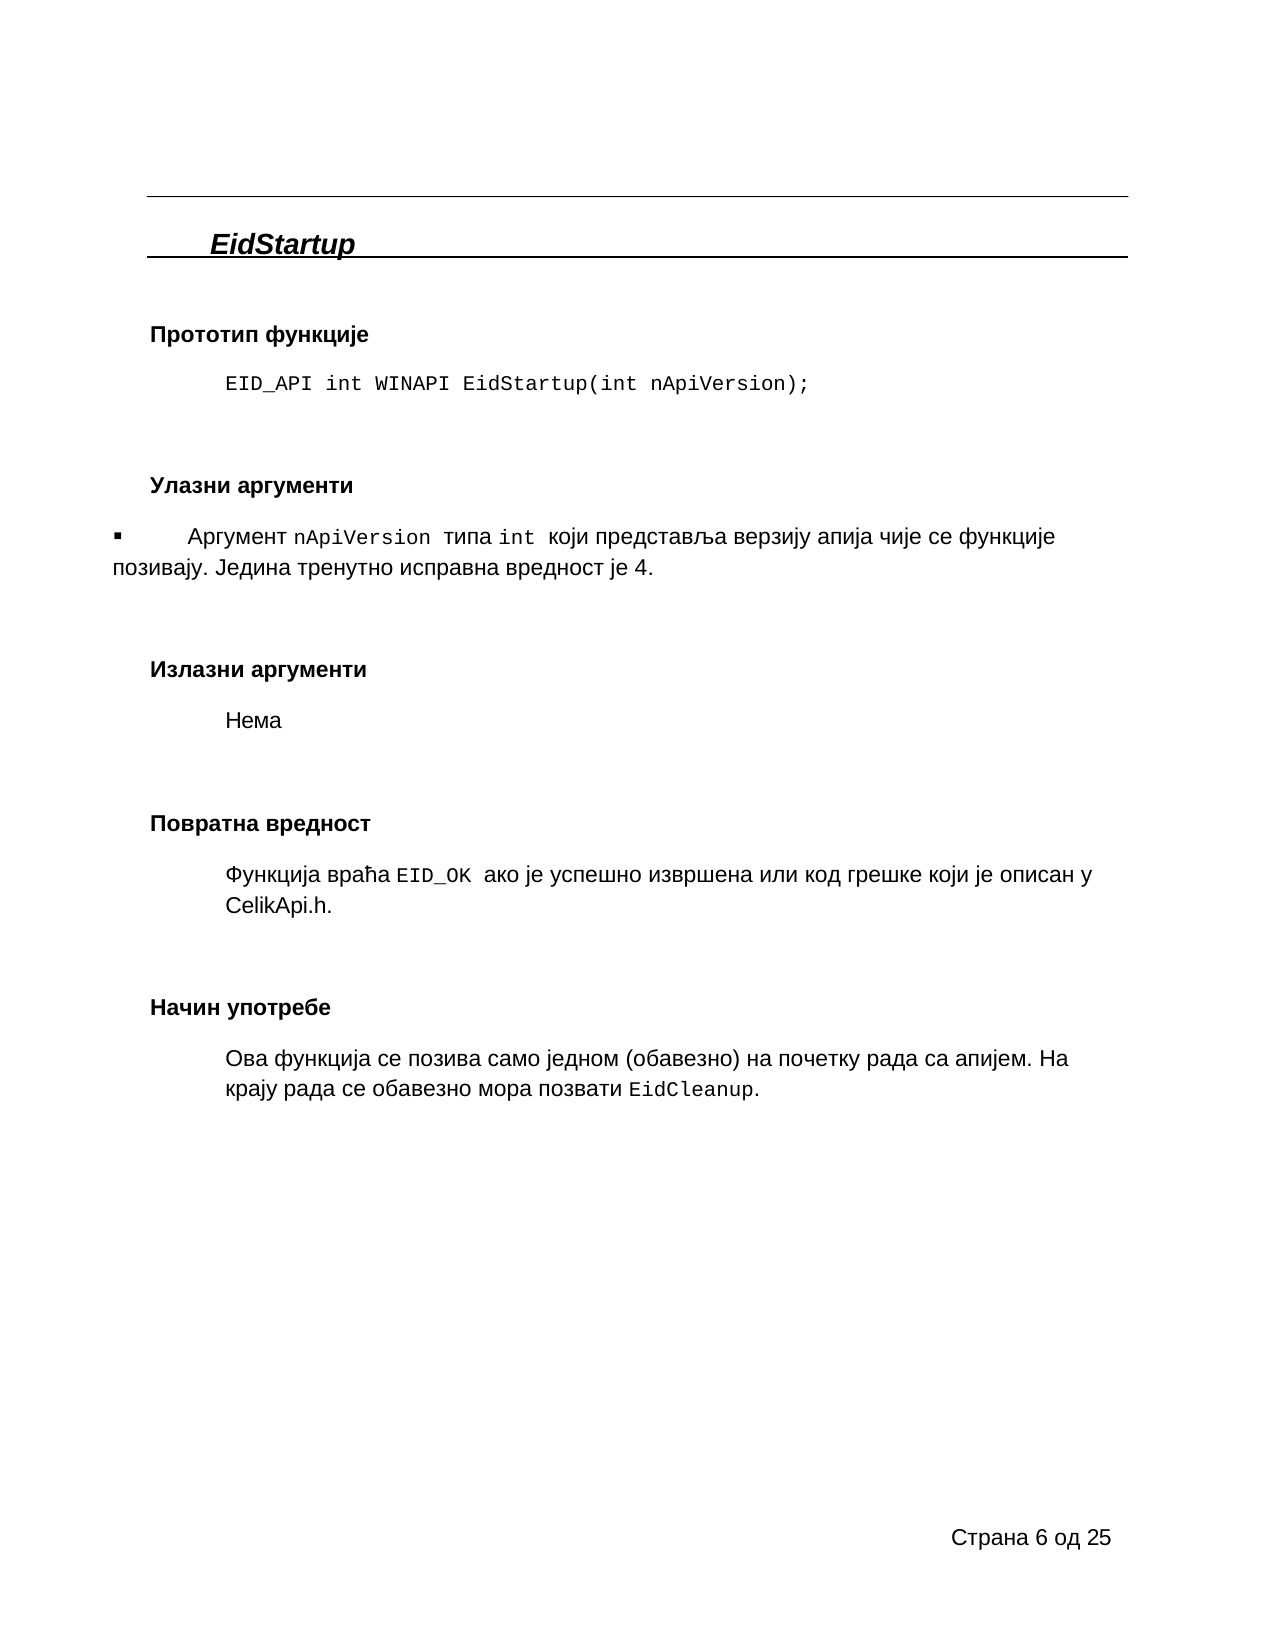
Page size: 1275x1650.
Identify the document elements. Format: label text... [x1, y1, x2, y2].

subtitle Улазни аргументи [150, 472, 1162, 498]
text ЕID_API int WINAPI EidStartup(int nApiVersion); [225, 372, 1162, 396]
subtitle Прототип функције [150, 321, 1162, 348]
subtitle Излазни аргументи [150, 656, 1162, 683]
subtitle EidStartup [147, 227, 1162, 261]
subtitle Начин употребе [150, 994, 1162, 1021]
text Нема [225, 707, 1162, 734]
subtitle Повратна вредност [150, 810, 1162, 836]
text Функција враћа EID_OK ако је успешно извршена или код грешке који је описан у CelikApi.h. [225, 861, 1162, 918]
text Ова функција се позива само једном (обавезно) на почетку рада са апијем. На крају рада се обавезно мора позвати EidCleanup. [225, 1045, 1113, 1103]
list Аргумент nApiVersion типа int који представља верзију апија чије се функције позивају. Једина тренутно исправна вредност је 4. [112, 523, 1081, 581]
